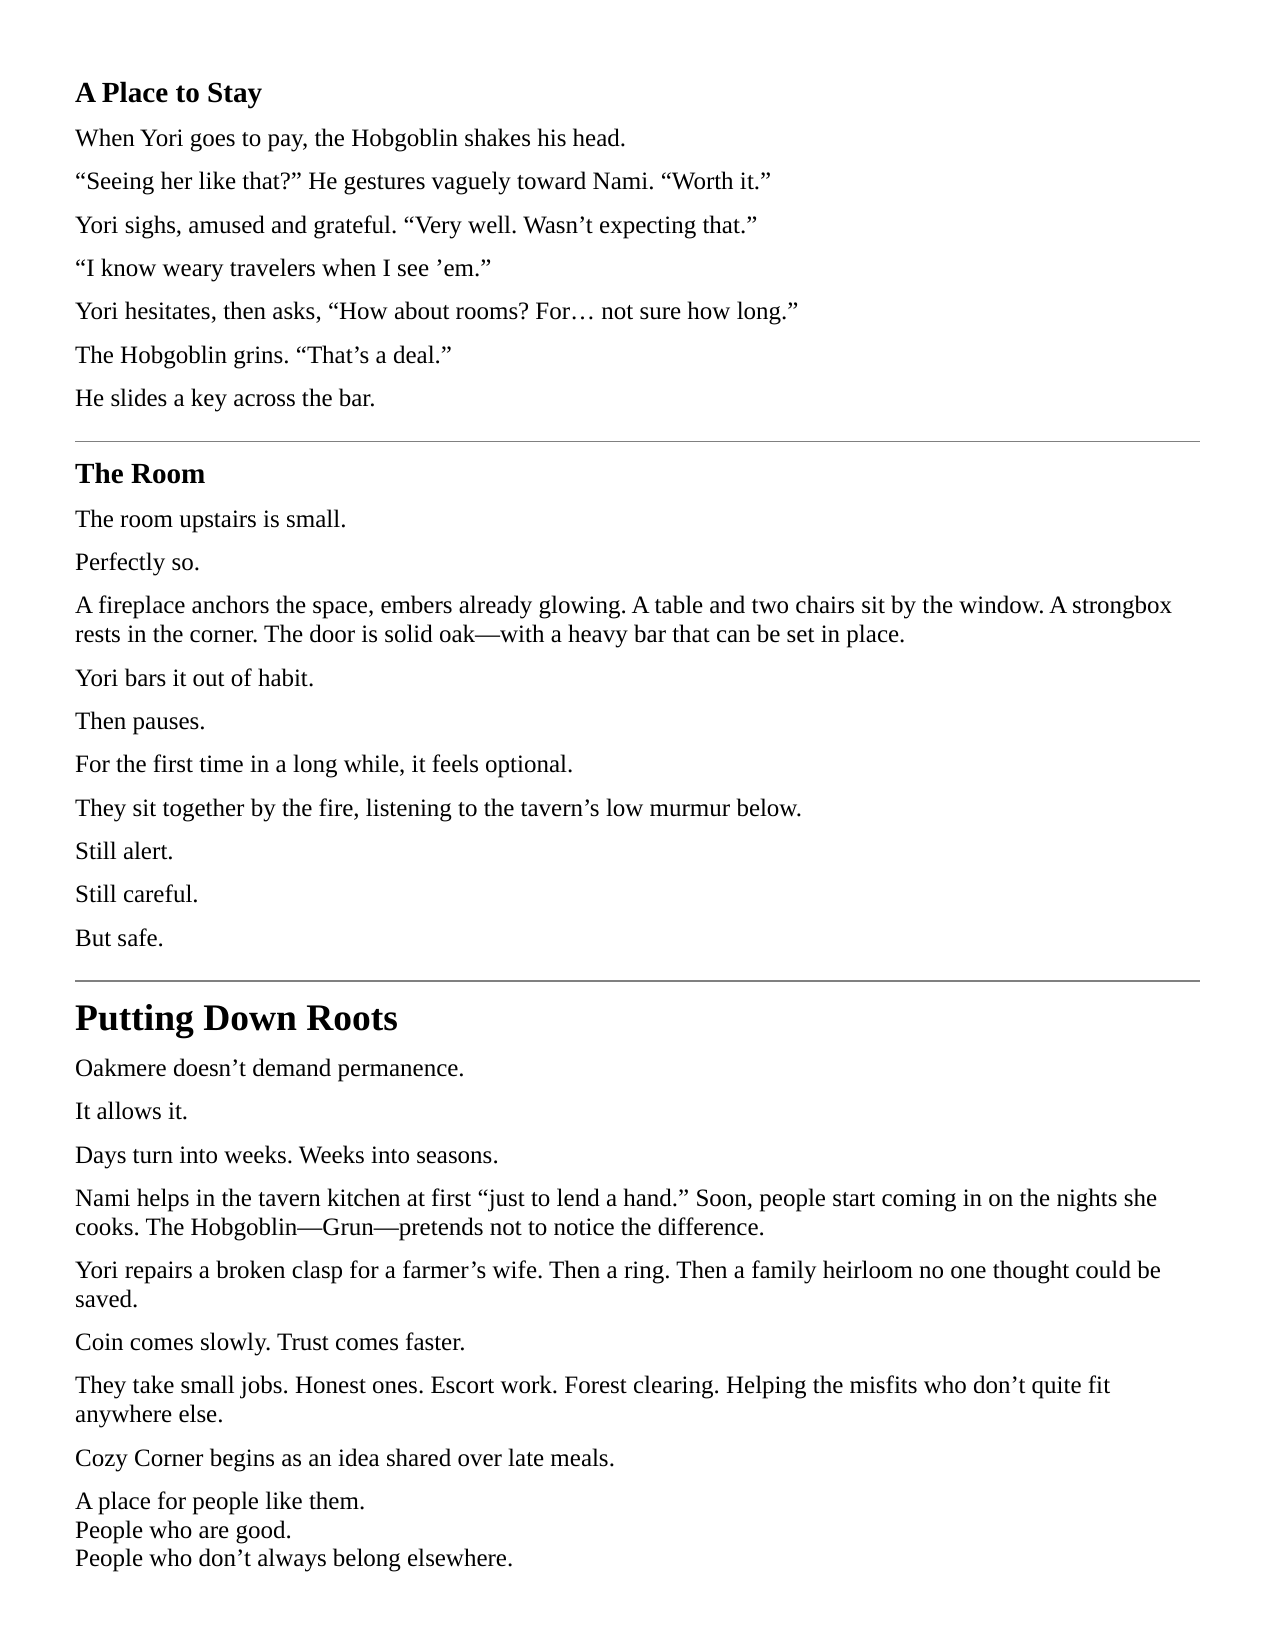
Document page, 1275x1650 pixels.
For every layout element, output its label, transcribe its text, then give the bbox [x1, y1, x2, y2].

subtitle The Room [75, 456, 1200, 489]
text Still alert. [75, 836, 1200, 865]
text Cozy Corner begins as an idea shared over late meals. [75, 1443, 1200, 1471]
subtitle A Place to Stay [75, 75, 1200, 108]
text A place for people like them. People who are good. People who don’t always belong elsewhere. [75, 1486, 1200, 1572]
text It allows it. [75, 1096, 1200, 1125]
subtitle Putting Down Roots [75, 995, 1200, 1038]
text When Yori goes to pay, the Hobgoblin shakes his head. [75, 123, 1200, 152]
text Oakmere doesn’t demand permanence. [75, 1053, 1200, 1082]
text But safe. [75, 923, 1200, 951]
text Coin comes slowly. Trust comes faster. [75, 1327, 1200, 1356]
text Still careful. [75, 879, 1200, 908]
text Nami helps in the tavern kitchen at first “just to lend a hand.” Soon, people start coming in on the nights she cooks. The Hobgoblin—Grun—pretends not to notice the difference. [75, 1183, 1200, 1241]
text Perfectly so. [75, 547, 1200, 576]
text He slides a key across the bar. [75, 383, 1200, 412]
text Days turn into weeks. Weeks into seasons. [75, 1140, 1200, 1168]
text A fireplace anchors the space, embers already glowing. A table and two chairs sit by the window. A strongbox rests in the corner. The door is solid oak—with a heavy bar that can be set in place. [75, 591, 1200, 648]
text Then pauses. [75, 706, 1200, 735]
text They take small jobs. Honest ones. Escort work. Forest clearing. Helping the misfits who don’t quite fit anywhere else. [75, 1371, 1200, 1428]
text Yori repairs a broken clasp for a farmer’s wife. Then a ring. Then a family heirloom no one thought could be saved. [75, 1255, 1200, 1313]
text They sit together by the fire, listening to the tavern’s low murmur below. [75, 793, 1200, 821]
text Yori bars it out of habit. [75, 663, 1200, 691]
text The room upstairs is small. [75, 504, 1200, 533]
text Yori hesitates, then asks, “How about rooms? For… not sure how long.” [75, 296, 1200, 325]
text Yori sighs, amused and grateful. “Very well. Wasn’t expecting that.” [75, 210, 1200, 238]
text The Hobgoblin grins. “That’s a deal.” [75, 340, 1200, 368]
text “Seeing her like that?” He gestures vaguely toward Nami. “Worth it.” [75, 166, 1200, 195]
text For the first time in a long while, it feels optional. [75, 749, 1200, 778]
text “I know weary travelers when I see ’em.” [75, 253, 1200, 282]
